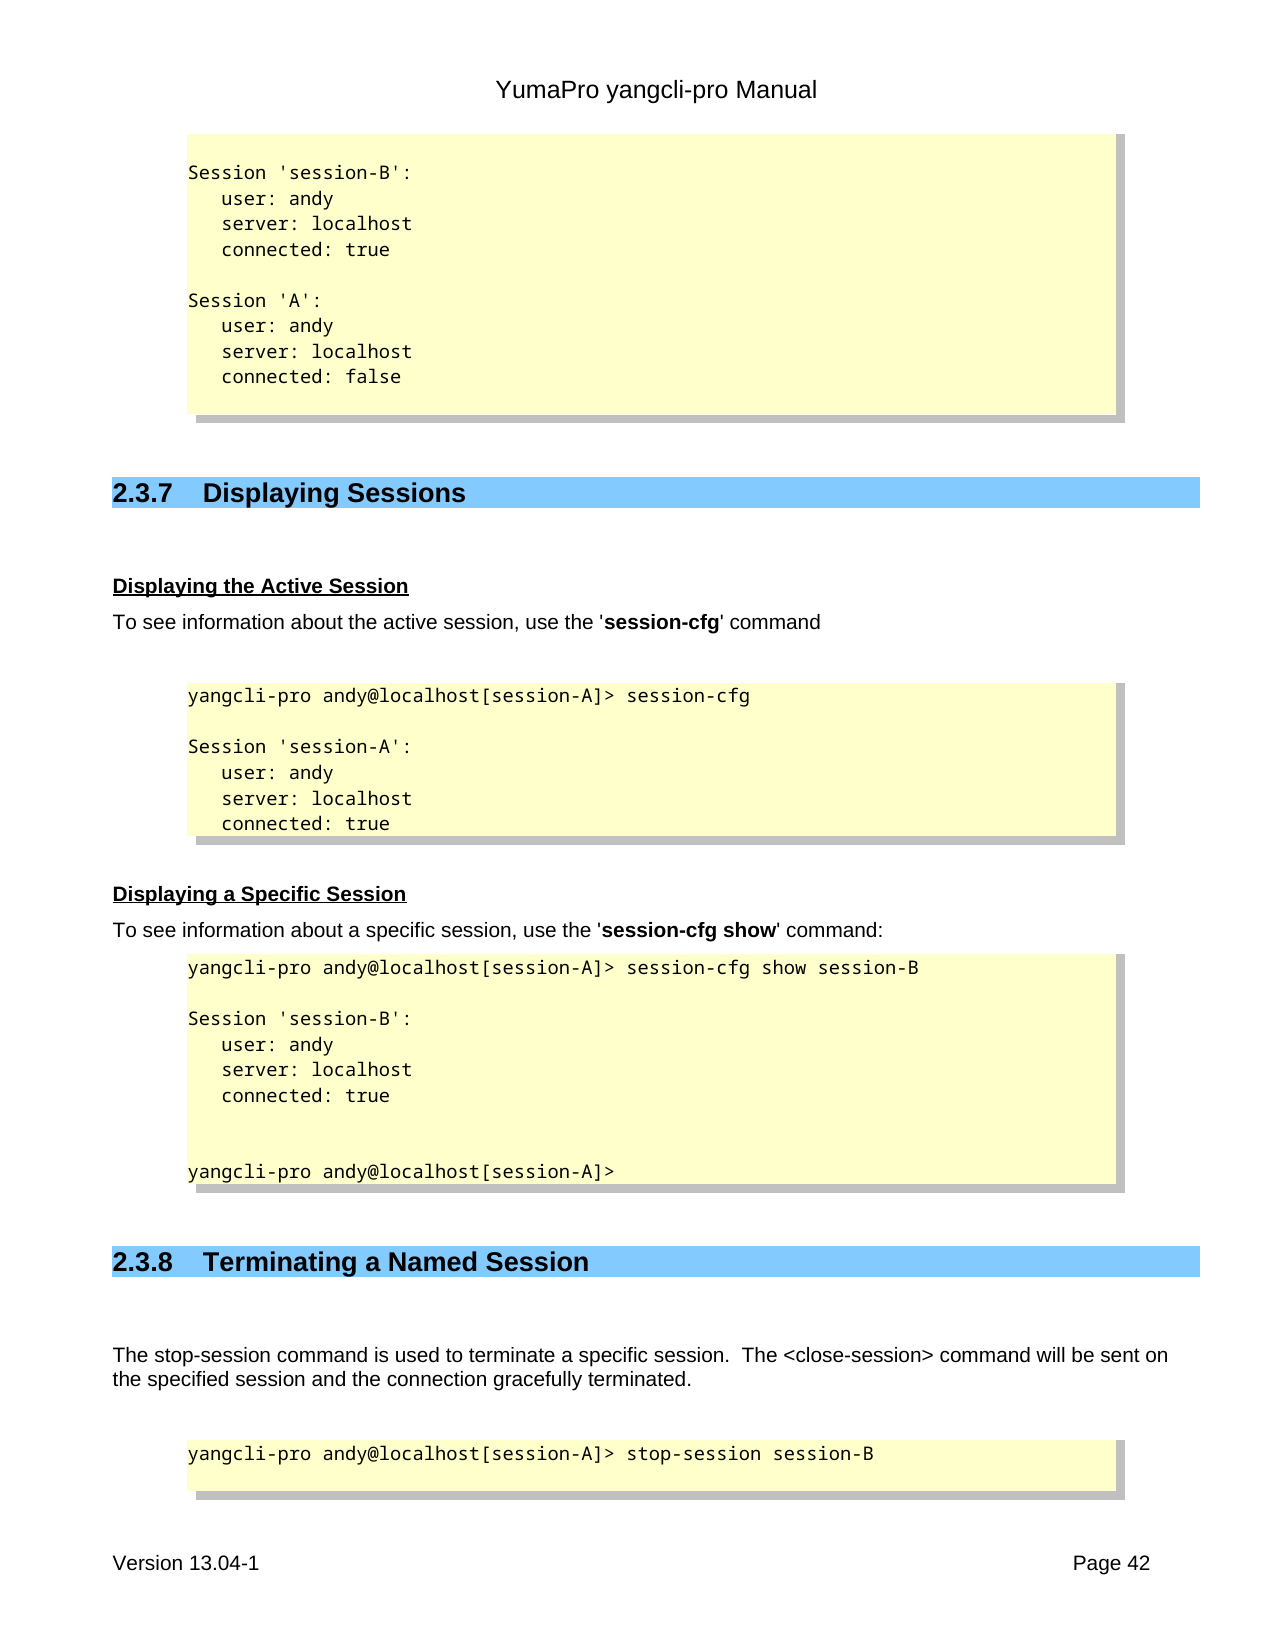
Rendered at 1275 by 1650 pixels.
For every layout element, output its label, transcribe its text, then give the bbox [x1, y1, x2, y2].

text yangcli-pro andy@localhost[session-A]> stop-session session-B [187, 1440, 1116, 1465]
text Session 'session-A': [187, 734, 1116, 759]
text connected: true [187, 1082, 1116, 1107]
text yangcli-pro andy@localhost[session-A]> session-cfg [187, 683, 1116, 708]
text user: andy [187, 185, 1116, 210]
text Session 'session-B': [187, 159, 1116, 185]
text To see information about a specific session, use the 'session-cfg show' command: [112, 918, 1200, 942]
text yangcli-pro andy@localhost[session-A]> [187, 1158, 1116, 1184]
text user: andy [187, 312, 1116, 338]
text server: localhost [187, 1056, 1116, 1082]
text Session 'A': [187, 287, 1116, 312]
text connected: true [187, 236, 1116, 261]
text server: localhost [187, 210, 1116, 236]
subtitle Terminating a Named Session [112, 1246, 1200, 1277]
text Displaying a Specific Session [112, 881, 1200, 905]
text connected: true [187, 810, 1116, 836]
text The stop-session command is used to terminate a specific session. The <close-session> command will be sent on the specified session and the connection gracefully terminated. [112, 1343, 1200, 1391]
text user: andy [187, 759, 1116, 785]
text server: localhost [187, 338, 1116, 363]
text Session 'session-B': [187, 1005, 1116, 1031]
text server: localhost [187, 785, 1116, 810]
text connected: false [187, 363, 1116, 389]
text user: andy [187, 1031, 1116, 1056]
text Displaying the Active Session [112, 573, 1200, 597]
text yangcli-pro andy@localhost[session-A]> session-cfg show session-B [187, 954, 1116, 980]
subtitle Displaying Sessions [112, 477, 1200, 508]
text To see information about the active session, use the 'session-cfg' command [112, 610, 1200, 634]
